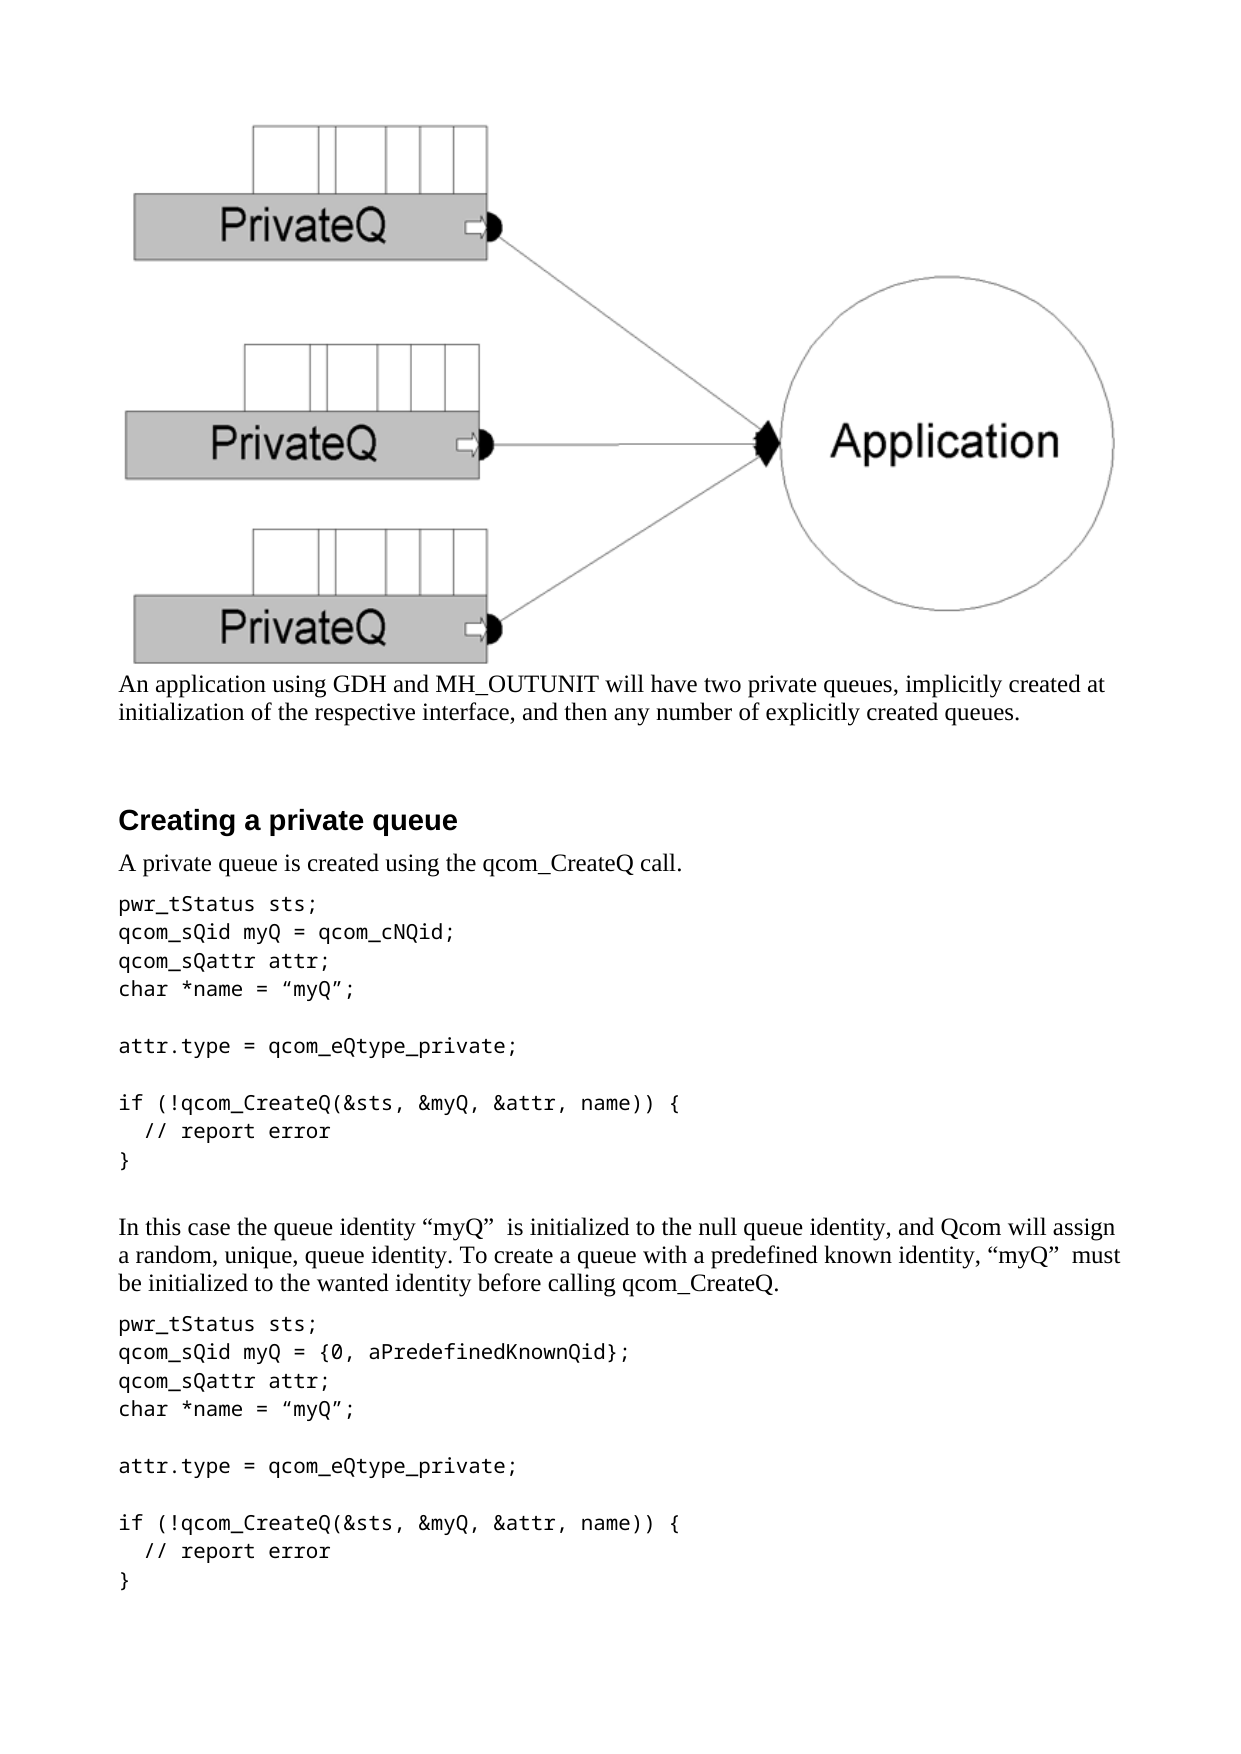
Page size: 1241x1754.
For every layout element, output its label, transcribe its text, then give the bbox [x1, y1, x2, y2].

text if (!qcom_CreateQ(&sts, &myQ, &attr, name)) { [118, 1088, 1122, 1116]
text char *name = “myQ”; [118, 1394, 1122, 1423]
text pwr_tStatus sts; [118, 1309, 1122, 1337]
text if (!qcom_CreateQ(&sts, &myQ, &attr, name)) { [118, 1508, 1122, 1537]
text qcom_sQattr attr; [118, 1366, 1122, 1394]
text } [118, 1145, 1122, 1173]
text qcom_sQattr attr; [118, 946, 1122, 974]
text attr.type = qcom_eQtype_private; [118, 1451, 1122, 1480]
subtitle Creating a private queue [118, 803, 1122, 836]
text // report error [118, 1537, 1122, 1565]
text A private queue is created using the qcom_CreateQ call. [118, 849, 1122, 876]
text qcom_sQid myQ = qcom_cNQid; [118, 917, 1122, 946]
text char *name = “myQ”; [118, 974, 1122, 1003]
picture [118, 118, 1122, 671]
text } [118, 1565, 1122, 1593]
text pwr_tStatus sts; [118, 889, 1122, 917]
text // report error [118, 1116, 1122, 1145]
text qcom_sQid myQ = {0, aPredefinedKnownQid}; [118, 1337, 1122, 1366]
text An application using GDH and MH_OUTUNIT will have two private queues, implicitly created at initialization of the respective interface, and then any number of explicitly created queues. [118, 671, 1122, 726]
text attr.type = qcom_eQtype_private; [118, 1031, 1122, 1059]
text In this case the queue identity “myQ” is initialized to the null queue identity, and Qcom will assign a random, unique, queue identity. To create a queue with a predefined known identity, “myQ” must be initialized to the wanted identity before calling qcom_CreateQ. [118, 1213, 1122, 1297]
